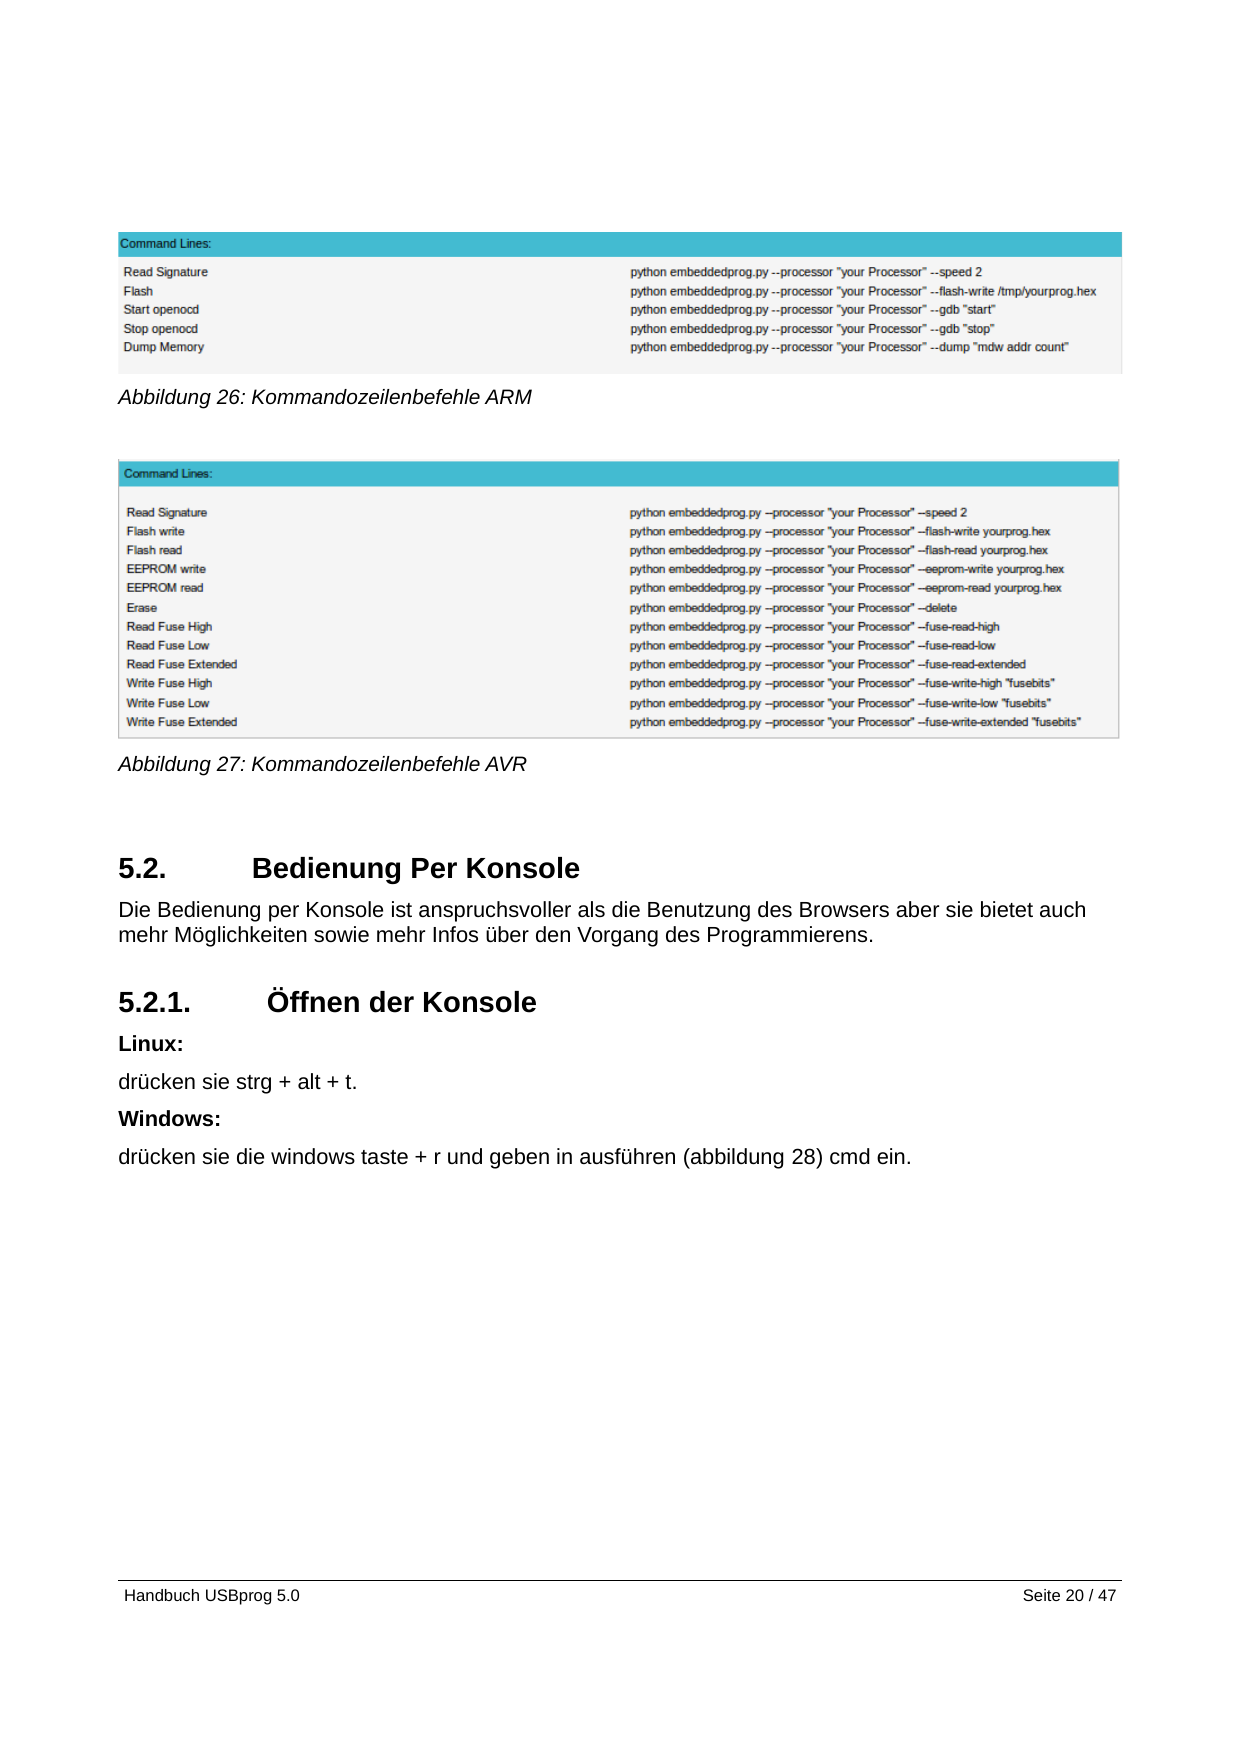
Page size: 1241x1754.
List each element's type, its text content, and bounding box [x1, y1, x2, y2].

text Windows: [118, 1106, 1122, 1131]
text drücken sie die windows taste + r und geben in ausführen (abbildung 28) cmd ein. [118, 1144, 1122, 1169]
text Abbildung 27: Kommandozeilenbefehle AVR [118, 740, 1122, 776]
picture [118, 459, 1122, 740]
text Linux: [118, 1031, 1122, 1056]
text drücken sie strg + alt + t. [118, 1068, 1122, 1094]
picture [118, 232, 1123, 374]
subtitle Bedienung Per Konsole [118, 851, 1122, 884]
text Abbildung 26: Kommandozeilenbefehle ARM [118, 374, 1122, 409]
subtitle Öffnen der Konsole [118, 985, 1122, 1018]
text Die Bedienung per Konsole ist anspruchsvoller als die Benutzung des Browsers aber sie bietet auch mehr Möglichkeiten sowie mehr Infos über den Vorgang des Programmierens. [118, 897, 1122, 947]
